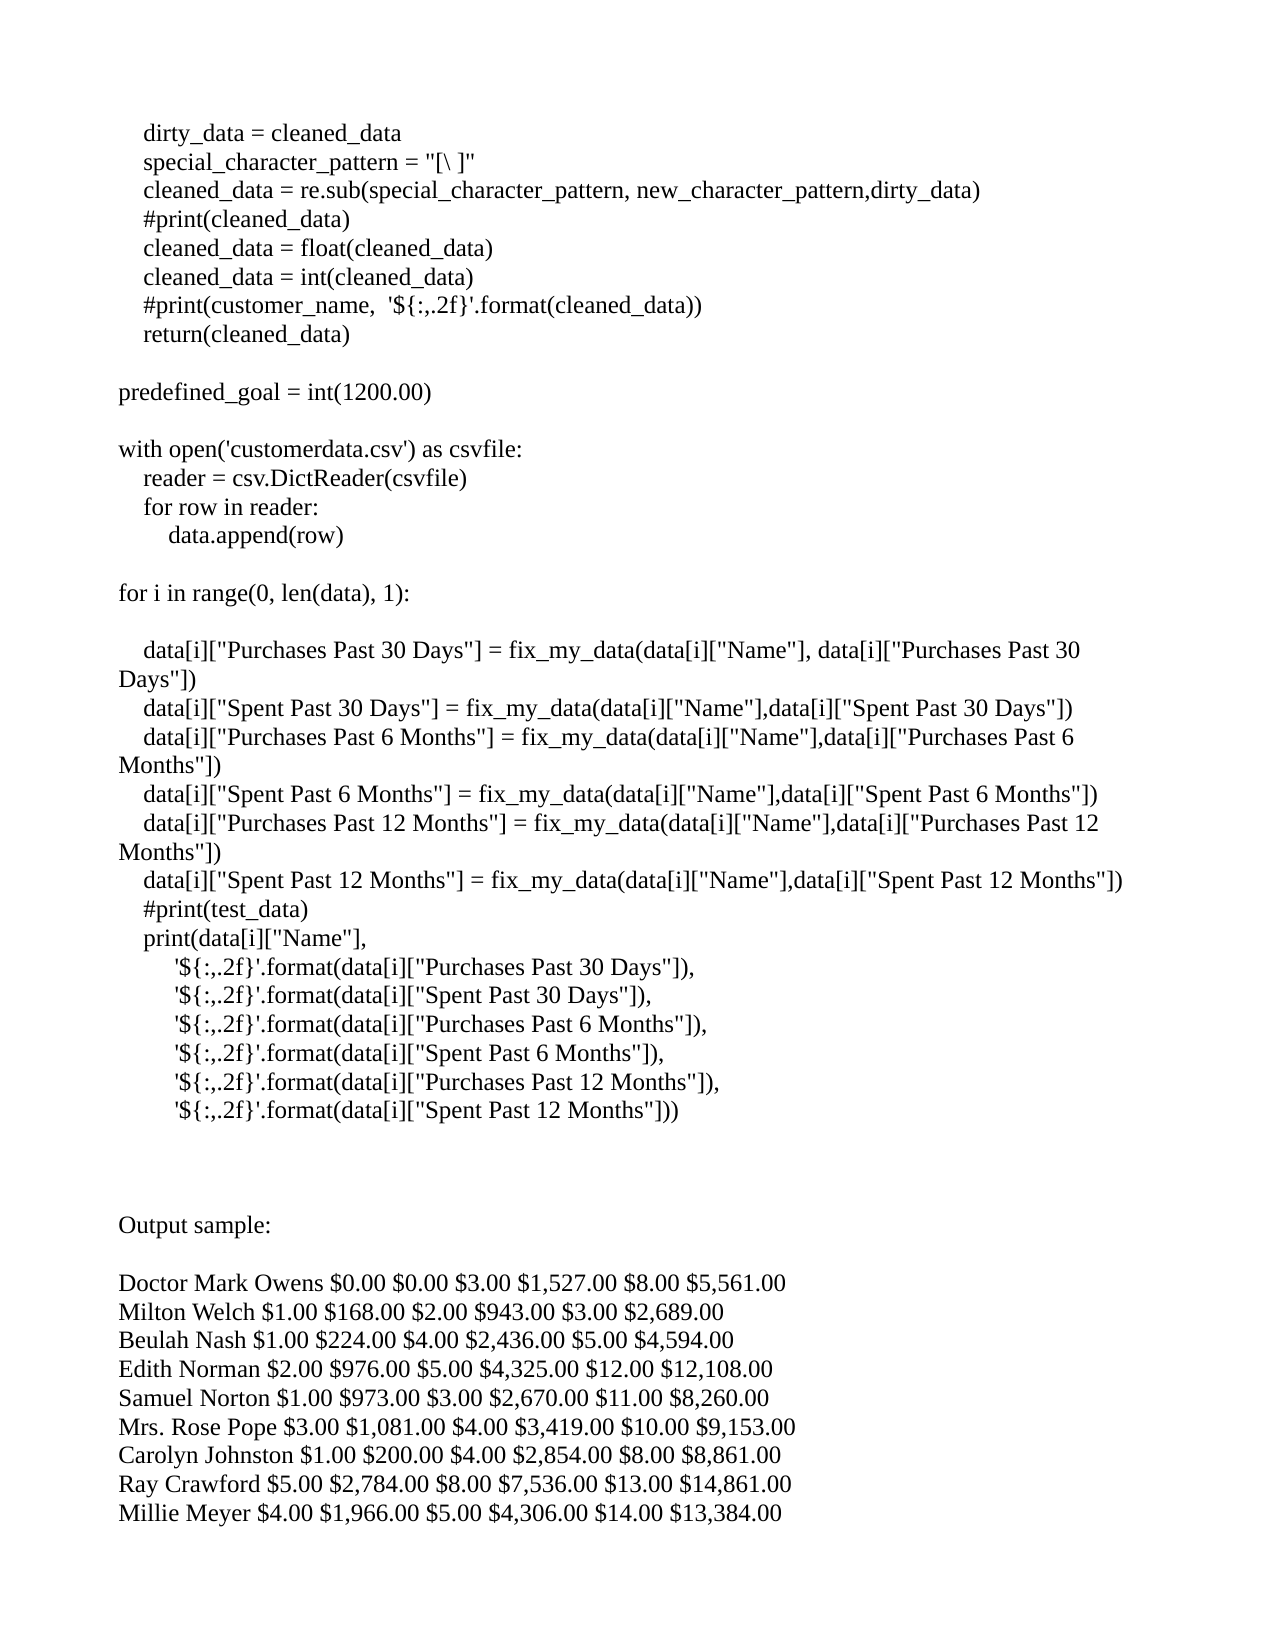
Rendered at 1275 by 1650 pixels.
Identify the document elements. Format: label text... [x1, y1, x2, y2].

text Doctor Mark Owens $0.00 $0.00 $3.00 $1,527.00 $8.00 $5,561.00 Milton Welch $1.00 $168.00 $2.00 $943.00 $3.00 $2,689.00 Beulah Nash $1.00 $224.00 $4.00 $2,436.00 $5.00 $4,594.00 Edith Norman $2.00 $976.00 $5.00 $4,325.00 $12.00 $12,108.00 Samuel Norton $1.00 $973.00 $3.00 $2,670.00 $11.00 $8,260.00 Mrs. Rose Pope $3.00 $1,081.00 $4.00 $3,419.00 $10.00 $9,153.00 Carolyn Johnston $1.00 $200.00 $4.00 $2,854.00 $8.00 $8,861.00 Ray Crawford $5.00 $2,784.00 $8.00 $7,536.00 $13.00 $14,861.00 Millie Meyer $4.00 $1,966.00 $5.00 $4,306.00 $14.00 $13,384.00 [118, 1239, 1157, 1527]
text data[i]["Purchases Past 6 Months"] = fix_my_data(data[i]["Name"],data[i]["Purchases Past 6 Months"]) [118, 722, 1157, 779]
text '${:,.2f}'.format(data[i]["Spent Past 6 Months"]), [118, 1038, 1157, 1067]
text with open('customerdata.csv') as csvfile: [118, 434, 1157, 463]
text data[i]["Purchases Past 12 Months"] = fix_my_data(data[i]["Name"],data[i]["Purchases Past 12 Months"]) [118, 808, 1157, 866]
text data[i]["Spent Past 12 Months"] = fix_my_data(data[i]["Name"],data[i]["Spent Past 12 Months"]) [118, 866, 1157, 894]
text '${:,.2f}'.format(data[i]["Purchases Past 30 Days"]), [118, 952, 1157, 981]
text #print(cleaned_data) [118, 204, 1157, 233]
text #print(customer_name, '${:,.2f}'.format(cleaned_data)) [118, 291, 1157, 319]
text Output sample: [118, 1211, 1157, 1239]
text print(data[i]["Name"], [118, 923, 1157, 952]
text data.append(row) [118, 521, 1157, 549]
text for row in reader: [118, 492, 1157, 521]
text predefined_goal = int(1200.00) [118, 377, 1157, 406]
text special_character_pattern = "[\ ]" [118, 147, 1157, 176]
text '${:,.2f}'.format(data[i]["Spent Past 30 Days"]), [118, 981, 1157, 1009]
text #print(test_data) [118, 894, 1157, 923]
text cleaned_data = int(cleaned_data) [118, 262, 1157, 291]
text for i in range(0, len(data), 1): [118, 578, 1157, 607]
text data[i]["Spent Past 6 Months"] = fix_my_data(data[i]["Name"],data[i]["Spent Past 6 Months"]) [118, 779, 1157, 808]
text '${:,.2f}'.format(data[i]["Spent Past 12 Months"])) [118, 1096, 1157, 1124]
text dirty_data = cleaned_data [118, 118, 1157, 147]
text '${:,.2f}'.format(data[i]["Purchases Past 12 Months"]), [118, 1067, 1157, 1096]
text '${:,.2f}'.format(data[i]["Purchases Past 6 Months"]), [118, 1009, 1157, 1038]
text data[i]["Spent Past 30 Days"] = fix_my_data(data[i]["Name"],data[i]["Spent Past 30 Days"]) [118, 693, 1157, 722]
text cleaned_data = float(cleaned_data) [118, 233, 1157, 262]
text return(cleaned_data) [118, 319, 1157, 348]
text cleaned_data = re.sub(special_character_pattern, new_character_pattern,dirty_data) [118, 176, 1157, 204]
text data[i]["Purchases Past 30 Days"] = fix_my_data(data[i]["Name"], data[i]["Purchases Past 30 Days"]) [118, 636, 1157, 693]
text reader = csv.DictReader(csvfile) [118, 463, 1157, 492]
